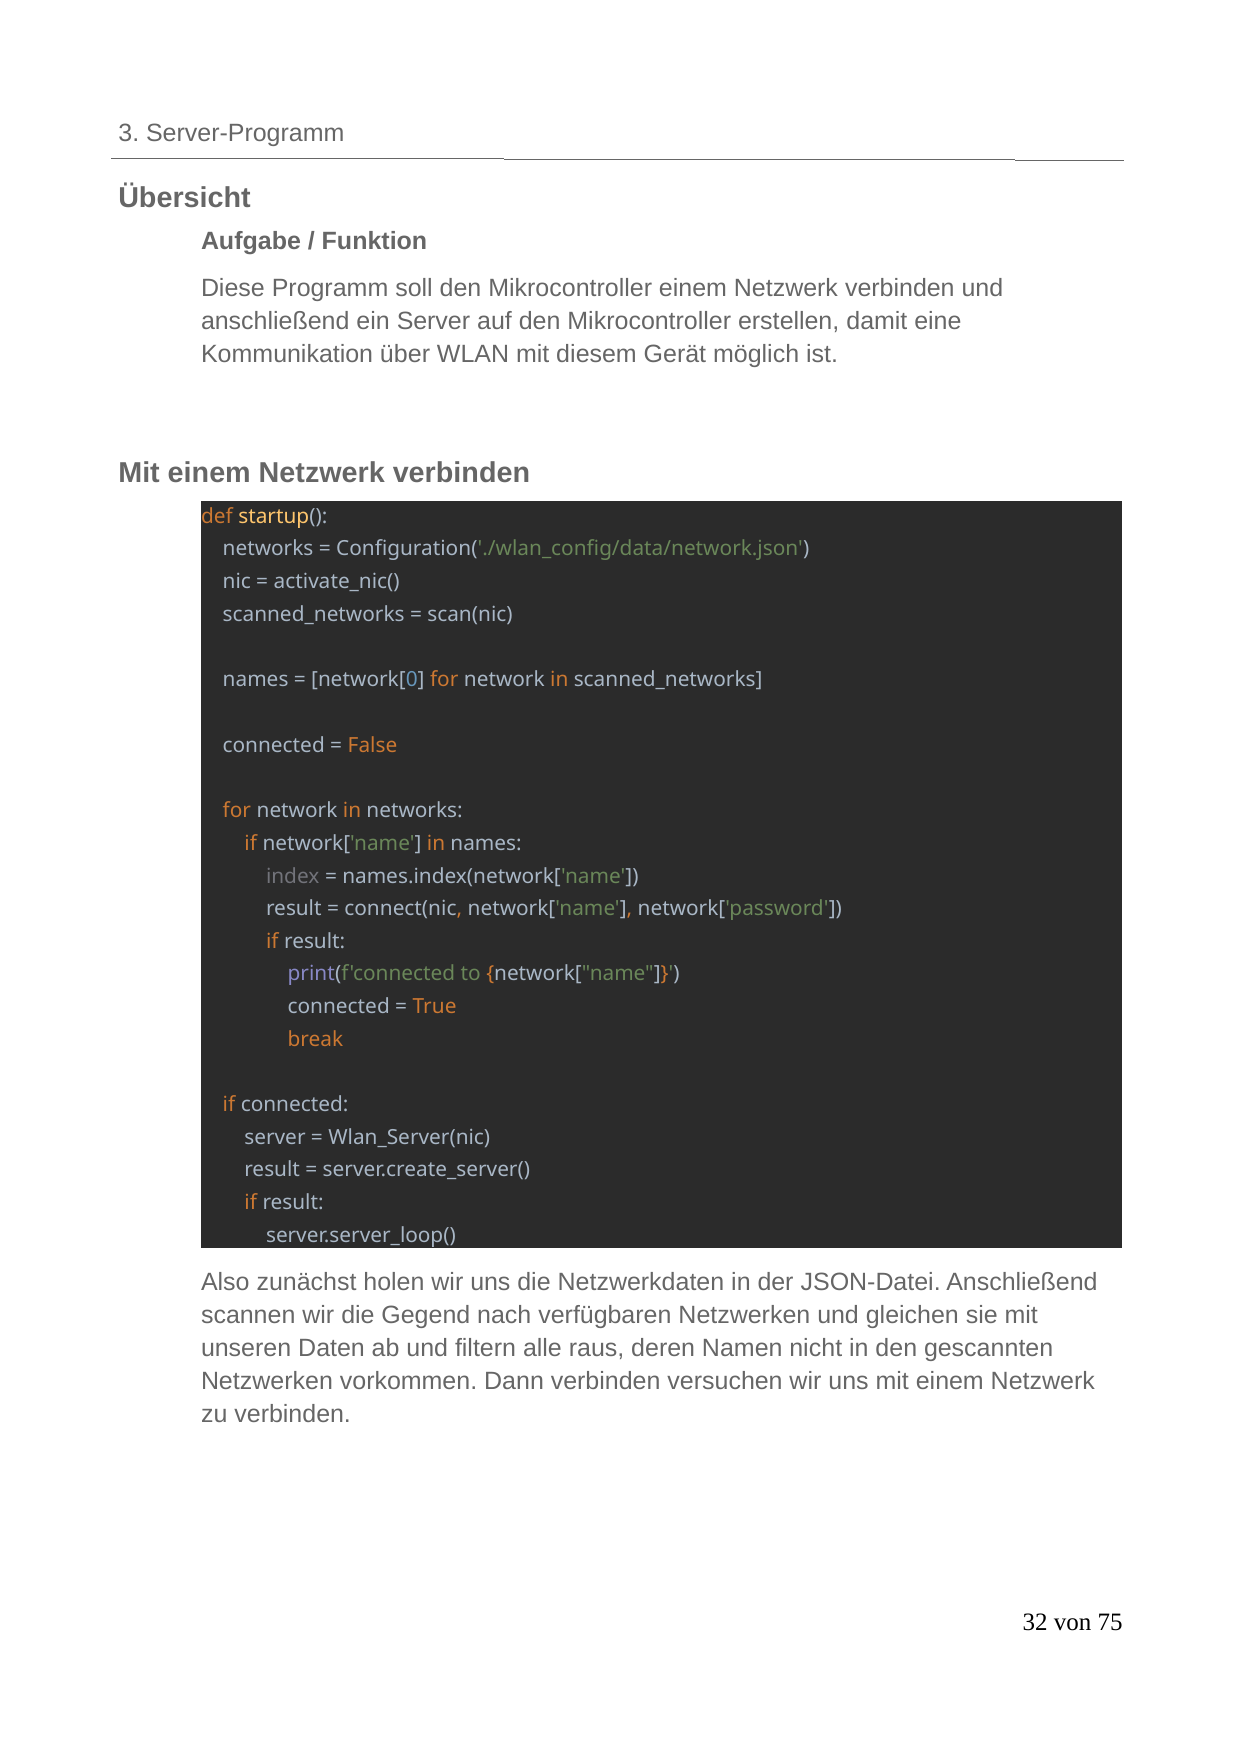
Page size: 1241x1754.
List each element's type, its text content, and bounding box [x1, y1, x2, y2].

subtitle Übersicht [118, 180, 1122, 213]
text def startup(): networks = Configuration('./wlan_config/data/network.json') nic = activate_nic() scanned_networks = scan(nic) names = [network[0] for network in scanned_networks] connected = False for network in networks: if network['name'] in names: index = names.index(network['name']) result = connect(nic, network['name'], network['password']) if result: print(f'connected to {network["name"]}') connected = True break if connected: server = Wlan_Server(nic) result = server.create_server() if result: server.server_loop() [201, 501, 1122, 1248]
text Diese Programm soll den Mikrocontroller einem Netzwerk verbinden und anschließend ein Server auf den Mikrocontroller erstellen, damit eine Kommunikation über WLAN mit diesem Gerät möglich ist. [201, 273, 1122, 368]
subtitle Mit einem Netzwerk verbinden [118, 455, 1122, 488]
subtitle 3. Server-Programm [118, 118, 1122, 147]
text Also zunächst holen wir uns die Netzwerkdaten in der JSON-Datei. Anschließend scannen wir die Gegend nach verfügbaren Netzwerken und gleichen sie mit unseren Daten ab und filtern alle raus, deren Namen nicht in den gescannten Netzwerken vorkommen. Dann verbinden versuchen wir uns mit einem Netzwerk zu verbinden. [201, 1267, 1122, 1428]
text Aufgabe / Funktion [201, 226, 1122, 254]
